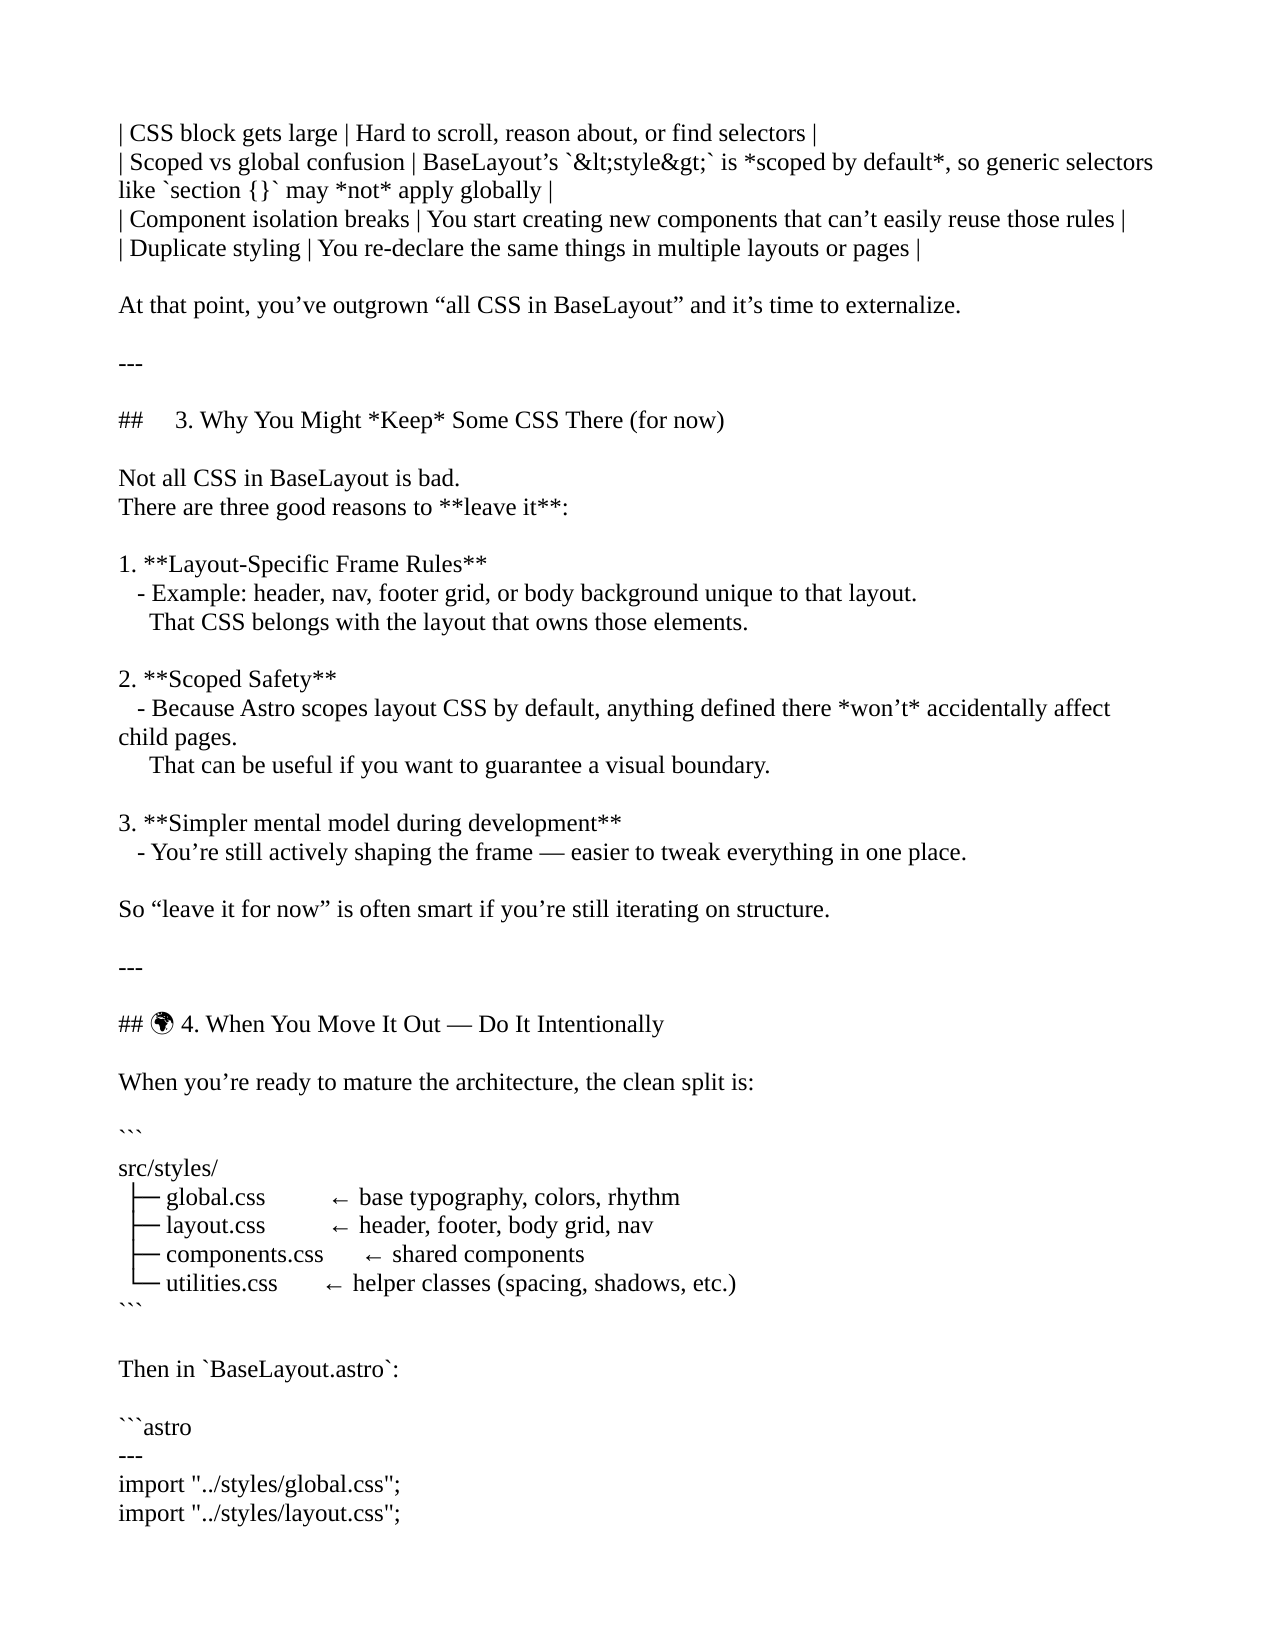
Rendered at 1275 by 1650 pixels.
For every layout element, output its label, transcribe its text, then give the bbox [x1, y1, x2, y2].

text - Because Astro scopes layout CSS by default, anything defined there *won’t* accidentally affect child pages. [118, 693, 1157, 751]
text - Example: header, nav, footer grid, or body background unique to that layout. [118, 578, 1157, 607]
text There are three good reasons to **leave it**: [118, 492, 1157, 521]
text --- [118, 1441, 1157, 1469]
text ├─ components.css ← shared components [134, 1239, 1157, 1268]
text import "../styles/global.css"; [118, 1469, 1157, 1498]
text | CSS block gets large | Hard to scroll, reason about, or find selectors | [118, 118, 1157, 147]
text 2. **Scoped Safety** [118, 664, 1157, 693]
text --- [118, 952, 1157, 981]
text --- [118, 348, 1157, 377]
text So “leave it for now” is often smart if you’re still iterating on structure. [118, 894, 1157, 923]
text | Component isolation breaks | You start creating new components that can’t easily reuse those rules | [118, 204, 1157, 233]
text That CSS belongs with the layout that owns those elements. [118, 607, 1157, 636]
text Not all CSS in BaseLayout is bad. [118, 463, 1157, 492]
text ├─ global.css ← base typography, colors, rhythm [134, 1182, 1157, 1211]
text ## 🌍 4. When You Move It Out — Do It Intentionally [118, 1009, 1157, 1038]
text ├─ layout.css ← header, footer, body grid, nav [134, 1211, 1157, 1239]
text That can be useful if you want to guarantee a visual boundary. [118, 751, 1157, 779]
text | Duplicate styling | You re-declare the same things in multiple layouts or pages | [118, 233, 1157, 262]
text └─ utilities.css ← helper classes (spacing, shadows, etc.) [118, 1268, 1157, 1297]
text ```astro [118, 1412, 1157, 1441]
text ``` [118, 1297, 1157, 1326]
text ``` [118, 1124, 1157, 1153]
text At that point, you’ve outgrown “all CSS in BaseLayout” and it’s time to externalize. [118, 291, 1157, 319]
text Then in `BaseLayout.astro`: [118, 1354, 1157, 1383]
text When you’re ready to mature the architecture, the clean split is: [118, 1067, 1157, 1096]
text 1. **Layout-Specific Frame Rules** [118, 549, 1157, 578]
text src/styles/ [118, 1153, 1157, 1182]
text | Scoped vs global confusion | BaseLayout’s `&lt;style&gt;` is *scoped by default*, so generic selectors like `section {}` may *not* apply globally | [118, 147, 1157, 204]
text 3. **Simpler mental model during development** [118, 808, 1157, 837]
text - You’re still actively shaping the frame — easier to tweak everything in one place. [118, 837, 1157, 866]
text ## 🧭 3. Why You Might *Keep* Some CSS There (for now) [118, 406, 1157, 434]
text import "../styles/layout.css"; [118, 1498, 1157, 1527]
